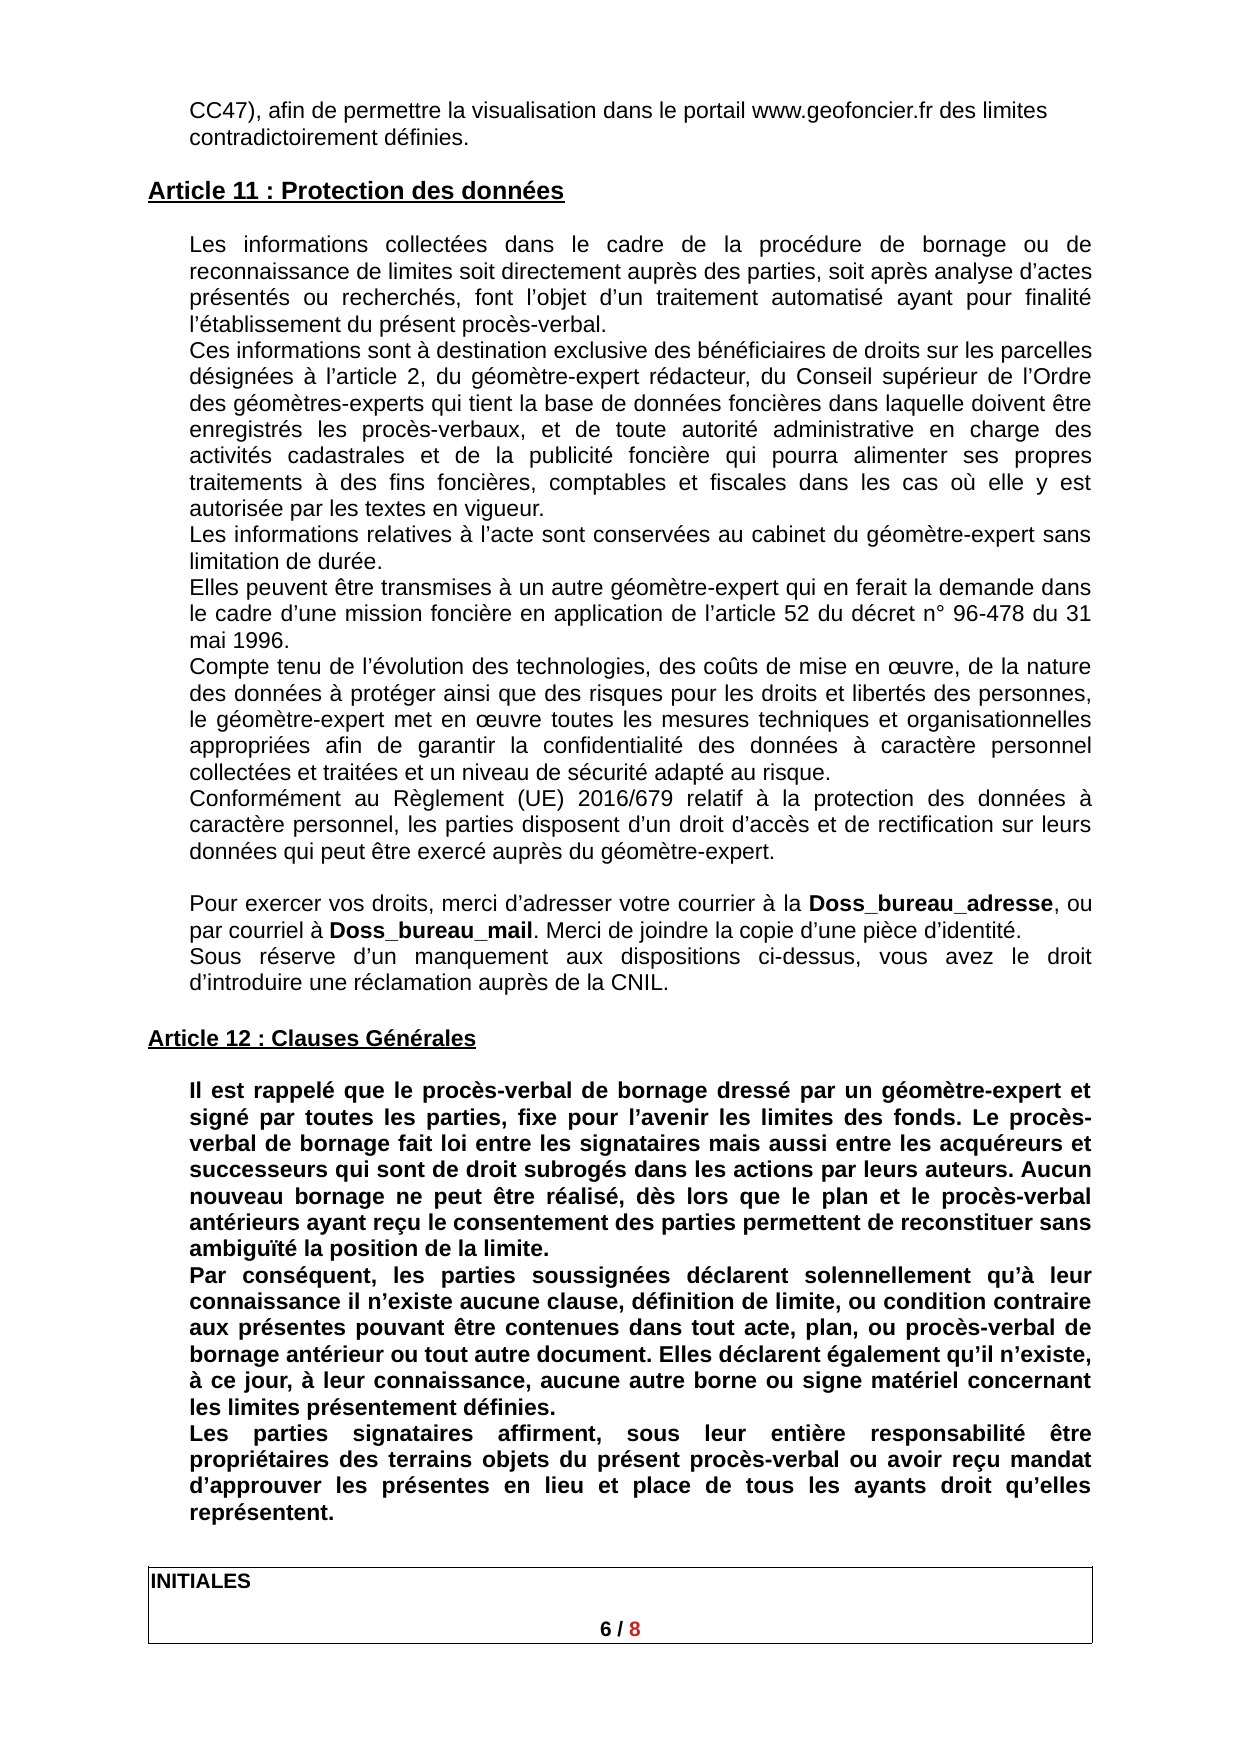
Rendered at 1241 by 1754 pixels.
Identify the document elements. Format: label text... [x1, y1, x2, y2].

text Pour exercer vos droits, merci d’adresser votre courrier à la Doss_bureau_adresse, ou par courriel à Doss_bureau_mail. Merci de joindre la copie d’une pièce d’identité. [189, 890, 1092, 943]
text Ces informations sont à destination exclusive des bénéficiaires de droits sur les parcelles désignées à l’article 2, du géomètre-expert rédacteur, du Conseil supérieur de l’Ordre des géomètres-experts qui tient la base de données foncières dans laquelle doivent être enregistrés les procès-verbaux, et de toute autorité administrative en charge des activités cadastrales et de la publicité foncière qui pourra alimenter ses propres traitements à des fins foncières, comptables et fiscales dans les cas où elle y est autorisée par les textes en vigueur. [189, 337, 1092, 521]
text CC47), afin de permettre la visualisation dans le portail www.geofoncier.fr des limites contradictoirement définies. [189, 97, 1092, 150]
text Conformément au Règlement (UE) 2016/679 relatif à la protection des données à caractère personnel, les parties disposent d’un droit d’accès et de rectification sur leurs données qui peut être exercé auprès du géomètre-expert. [189, 785, 1092, 864]
text Il est rappelé que le procès-verbal de bornage dressé par un géomètre-expert et signé par toutes les parties, fixe pour l’avenir les limites des fonds. Le procès-verbal de bornage fait loi entre les signataires mais aussi entre les acquéreurs et successeurs qui sont de droit subrogés dans les actions par leurs auteurs. Aucun nouveau bornage ne peut être réalisé, dès lors que le plan et le procès-verbal antérieurs ayant reçu le consentement des parties permettent de reconstituer sans ambiguïté la position de la limite. [189, 1077, 1092, 1262]
text Par conséquent, les parties soussignées déclarent solennellement qu’à leur connaissance il n’existe aucune clause, définition de limite, ou condition contraire aux présentes pouvant être contenues dans tout acte, plan, ou procès-verbal de bornage antérieur ou tout autre document. Elles déclarent également qu’il n’existe, à ce jour, à leur connaissance, aucune autre borne ou signe matériel concernant les limites présentement définies. [189, 1262, 1092, 1420]
text Les informations relatives à l’acte sont conservées au cabinet du géomètre-expert sans limitation de durée. [189, 521, 1092, 574]
text Sous réserve d’un manquement aux dispositions ci-dessus, vous avez le droit d’introduire une réclamation auprès de la CNIL. [189, 943, 1092, 996]
text Compte tenu de l’évolution des technologies, des coûts de mise en œuvre, de la nature des données à protéger ainsi que des risques pour les droits et libertés des personnes, le géomètre-expert met en œuvre toutes les mesures techniques et organisationnelles appropriées afin de garantir la confidentialité des données à caractère personnel collectées et traitées et un niveau de sécurité adapté au risque. [189, 653, 1092, 785]
text Les parties signataires affirment, sous leur entière responsabilité être propriétaires des terrains objets du présent procès-verbal ou avoir reçu mandat d’approuver les présentes en lieu et place de tous les ayants droit qu’elles représentent. [189, 1420, 1092, 1525]
text Elles peuvent être transmises à un autre géomètre-expert qui en ferait la demande dans le cadre d’une mission foncière en application de l’article 52 du décret n° 96-478 du 31 mai 1996. [189, 574, 1092, 653]
text Les informations collectées dans le cadre de la procédure de bornage ou de reconnaissance de limites soit directement auprès des parties, soit après analyse d’actes présentés ou recherchés, font l’objet d’un traitement automatisé ayant pour finalité l’établissement du présent procès-verbal. [189, 231, 1092, 337]
text Article 12 : Clauses Générales [148, 1024, 1092, 1051]
text Article 11 : Protection des données [148, 176, 1092, 205]
